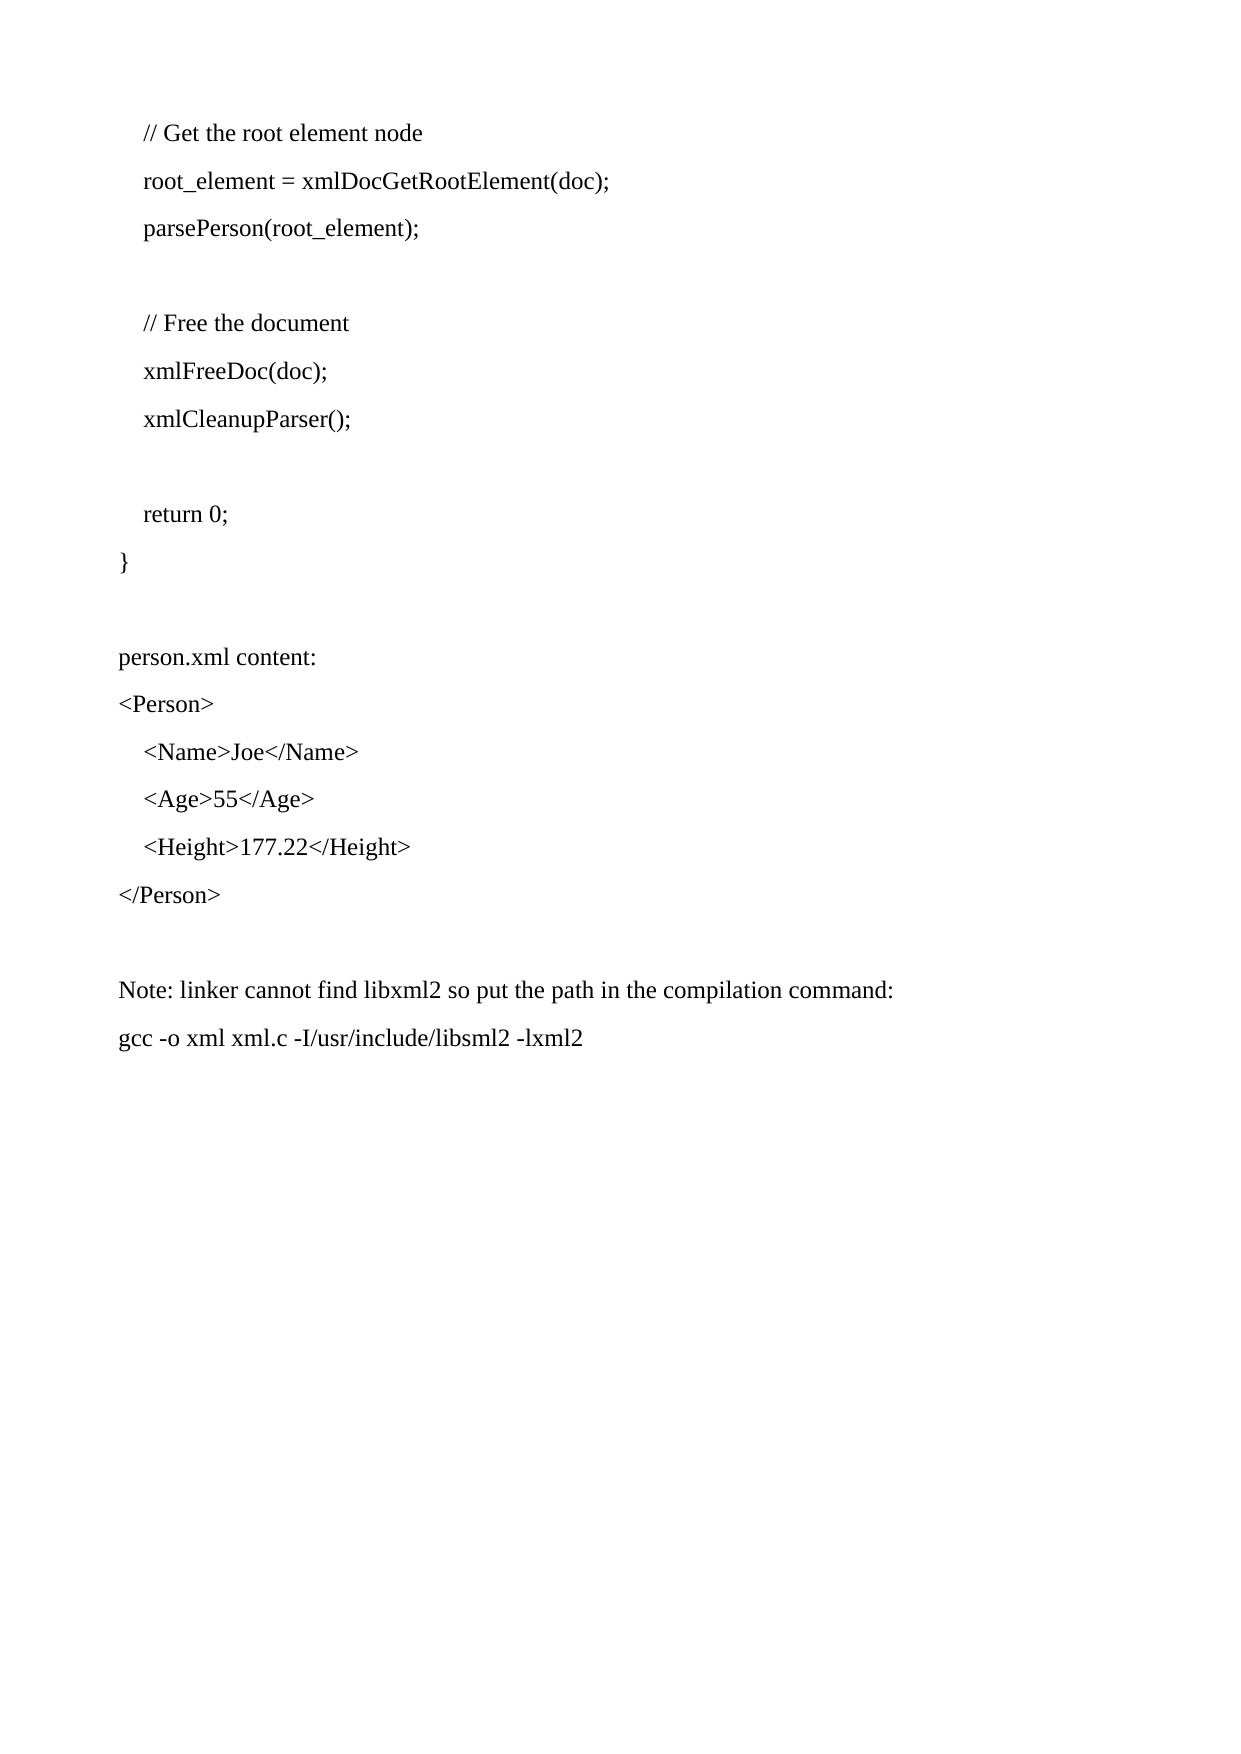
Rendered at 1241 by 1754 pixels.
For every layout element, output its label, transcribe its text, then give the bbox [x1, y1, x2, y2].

text person.xml content: [118, 642, 1122, 671]
text <Name>Joe</Name> [118, 737, 1122, 766]
text gcc -o xml xml.c -I/usr/include/libsml2 -lxml2 [118, 1023, 1122, 1051]
text xmlCleanupParser(); [118, 404, 1122, 432]
text return 0; [118, 499, 1122, 528]
text root_element = xmlDocGetRootElement(doc); [118, 166, 1122, 194]
text </Person> [118, 880, 1122, 908]
text parsePerson(root_element); [118, 213, 1122, 242]
text <Age>55</Age> [118, 784, 1122, 813]
text <Height>177.22</Height> [118, 832, 1122, 861]
text // Free the document [118, 308, 1122, 337]
text <Person> [118, 689, 1122, 718]
text Note: linker cannot find libxml2 so put the path in the compilation command: [118, 975, 1122, 1004]
text xmlFreeDoc(doc); [118, 356, 1122, 385]
text } [118, 547, 1122, 575]
text // Get the root element node [118, 118, 1122, 147]
